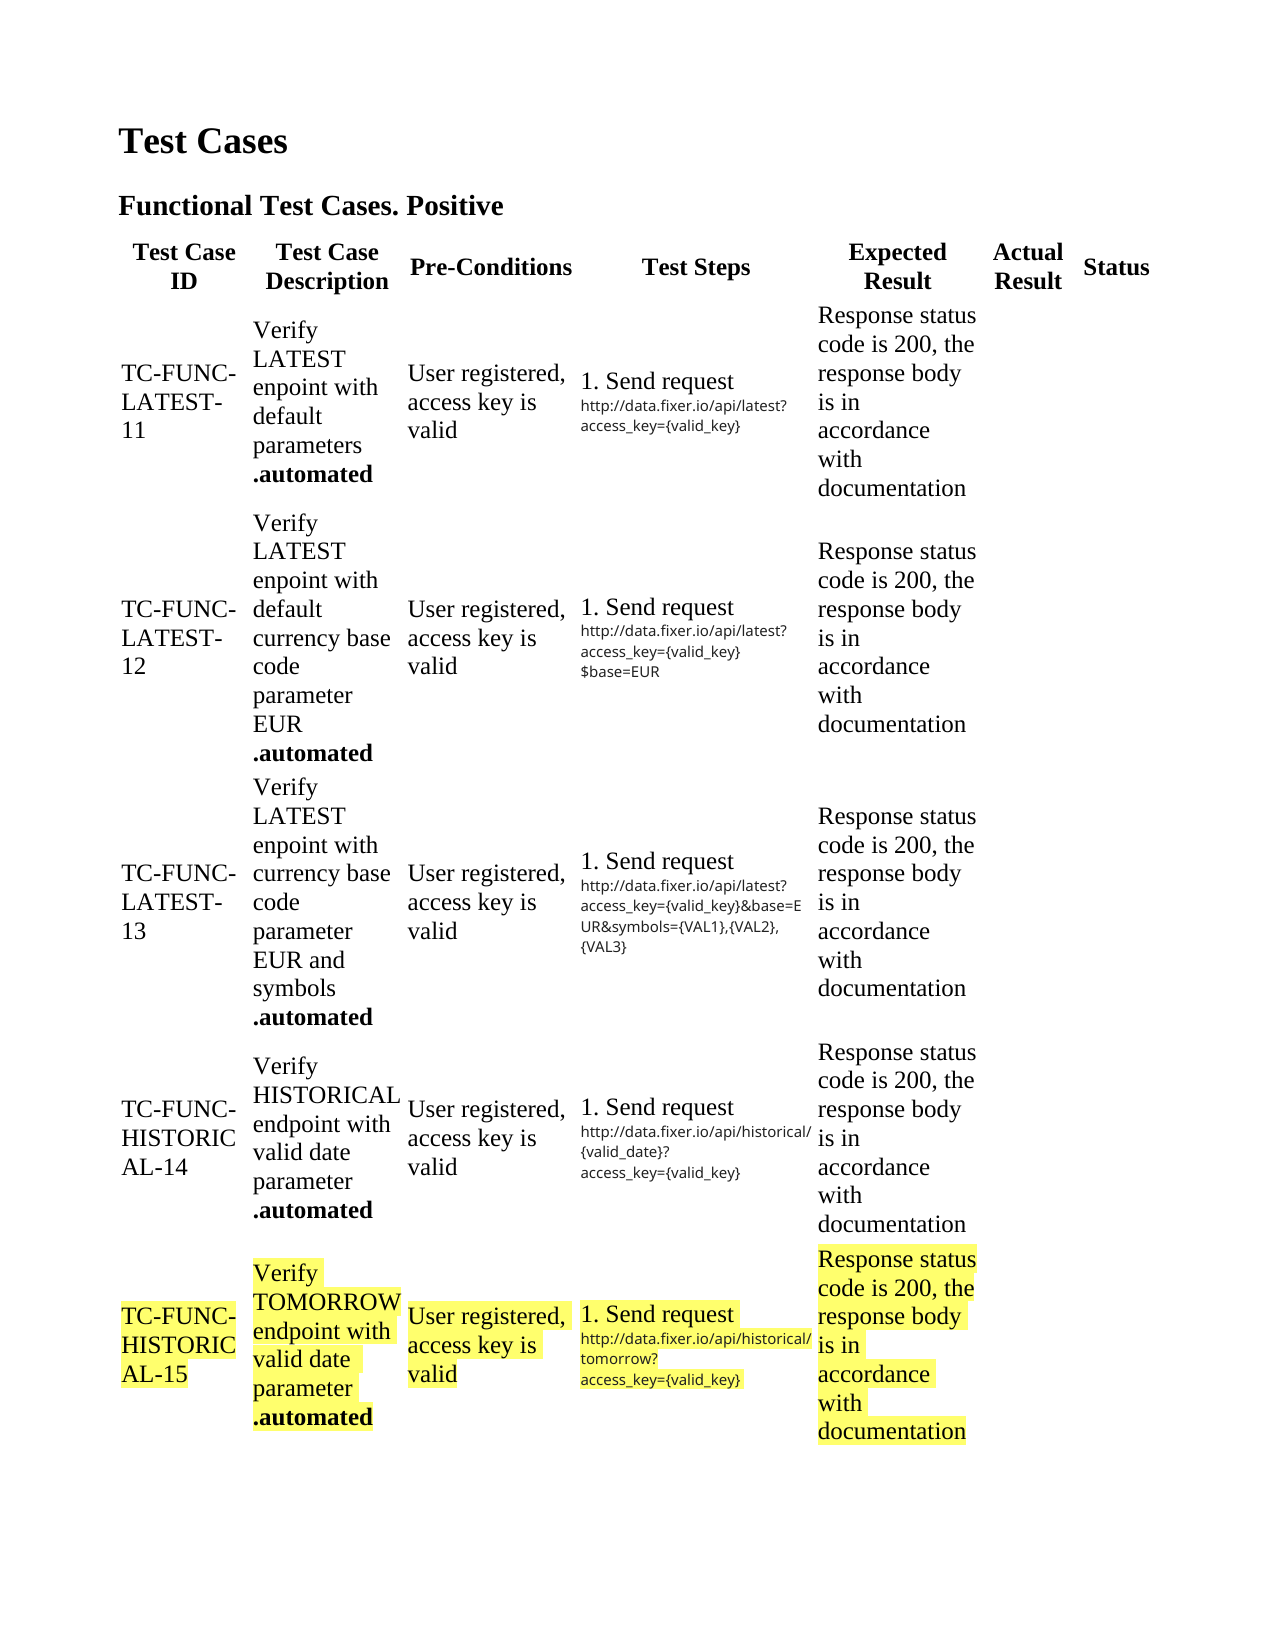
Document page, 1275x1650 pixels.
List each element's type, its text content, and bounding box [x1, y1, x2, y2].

table_header Expected Result [815, 234, 981, 298]
table_cell Verify TOMORROW endpoint with valid date parameter .automated [250, 1241, 404, 1448]
table_cell Verify LATEST enpoint with currency base code parameter EUR and symbols .automated [250, 769, 404, 1034]
table_header Test Case ID [118, 234, 250, 298]
table_cell 1. Send request http://data.fixer.io/api/latest?access_key={valid_key}&base=EUR&symbols={VAL1},{VAL2},{VAL3} [578, 769, 815, 1034]
table_header Test Case Description [250, 234, 404, 298]
table_cell [981, 505, 1076, 769]
table_cell 1. Send request http://data.fixer.io/api/historical/tomorrow?access_key={valid_key} [578, 1241, 815, 1448]
table_cell [981, 769, 1076, 1034]
table_cell [1076, 505, 1157, 769]
table_cell TC-FUNC-HISTORICAL-14 [118, 1034, 250, 1241]
table_cell Response status code is 200, the response body is in accordance with documentation [815, 1241, 981, 1448]
table_cell Response status code is 200, the response body is in accordance with documentation [815, 1034, 981, 1241]
table_cell User registered, access key is valid [405, 1034, 577, 1241]
table_cell [1076, 298, 1157, 505]
table_cell [981, 1034, 1076, 1241]
table_cell TC-FUNC-LATEST-11 [118, 298, 250, 505]
table_cell Verify LATEST enpoint with default currency base code parameter EUR .automated [250, 505, 404, 769]
table_header Actual Result [981, 234, 1076, 298]
table_cell Verify LATEST enpoint with default parameters .automated [250, 298, 404, 505]
table_cell User registered, access key is valid [405, 298, 577, 505]
subtitle Functional Test Cases. Positive [118, 188, 1157, 222]
table_cell [981, 298, 1076, 505]
table_cell 1. Send request http://data.fixer.io/api/latest?access_key={valid_key} [578, 298, 815, 505]
table_cell User registered, access key is valid [405, 505, 577, 769]
table_cell 1. Send request http://data.fixer.io/api/historical/{valid_date}?access_key={valid_key} [578, 1034, 815, 1241]
table_cell User registered, access key is valid [405, 1241, 577, 1448]
table_cell Verify HISTORICAL endpoint with valid date parameter .automated [250, 1034, 404, 1241]
table_cell 1. Send request http://data.fixer.io/api/latest?access_key={valid_key}$base=EUR [578, 505, 815, 769]
table_header Pre-Conditions [405, 234, 577, 298]
table_cell TC-FUNC-LATEST-13 [118, 769, 250, 1034]
table_cell Response status code is 200, the response body is in accordance with documentation [815, 769, 981, 1034]
table_cell [1076, 1241, 1157, 1448]
table_cell TC-FUNC-LATEST-12 [118, 505, 250, 769]
table_cell User registered, access key is valid [405, 769, 577, 1034]
table_cell [981, 1241, 1076, 1448]
table_cell TC-FUNC-HISTORICAL-15 [118, 1241, 250, 1448]
table_cell Response status code is 200, the response body is in accordance with documentation [815, 298, 981, 505]
subtitle Test Cases [118, 118, 1157, 161]
table_cell [1076, 1034, 1157, 1241]
table_cell [1076, 769, 1157, 1034]
table_cell Response status code is 200, the response body is in accordance with documentation [815, 505, 981, 769]
table_header Test Steps [578, 234, 815, 298]
table_header Status [1076, 234, 1157, 298]
